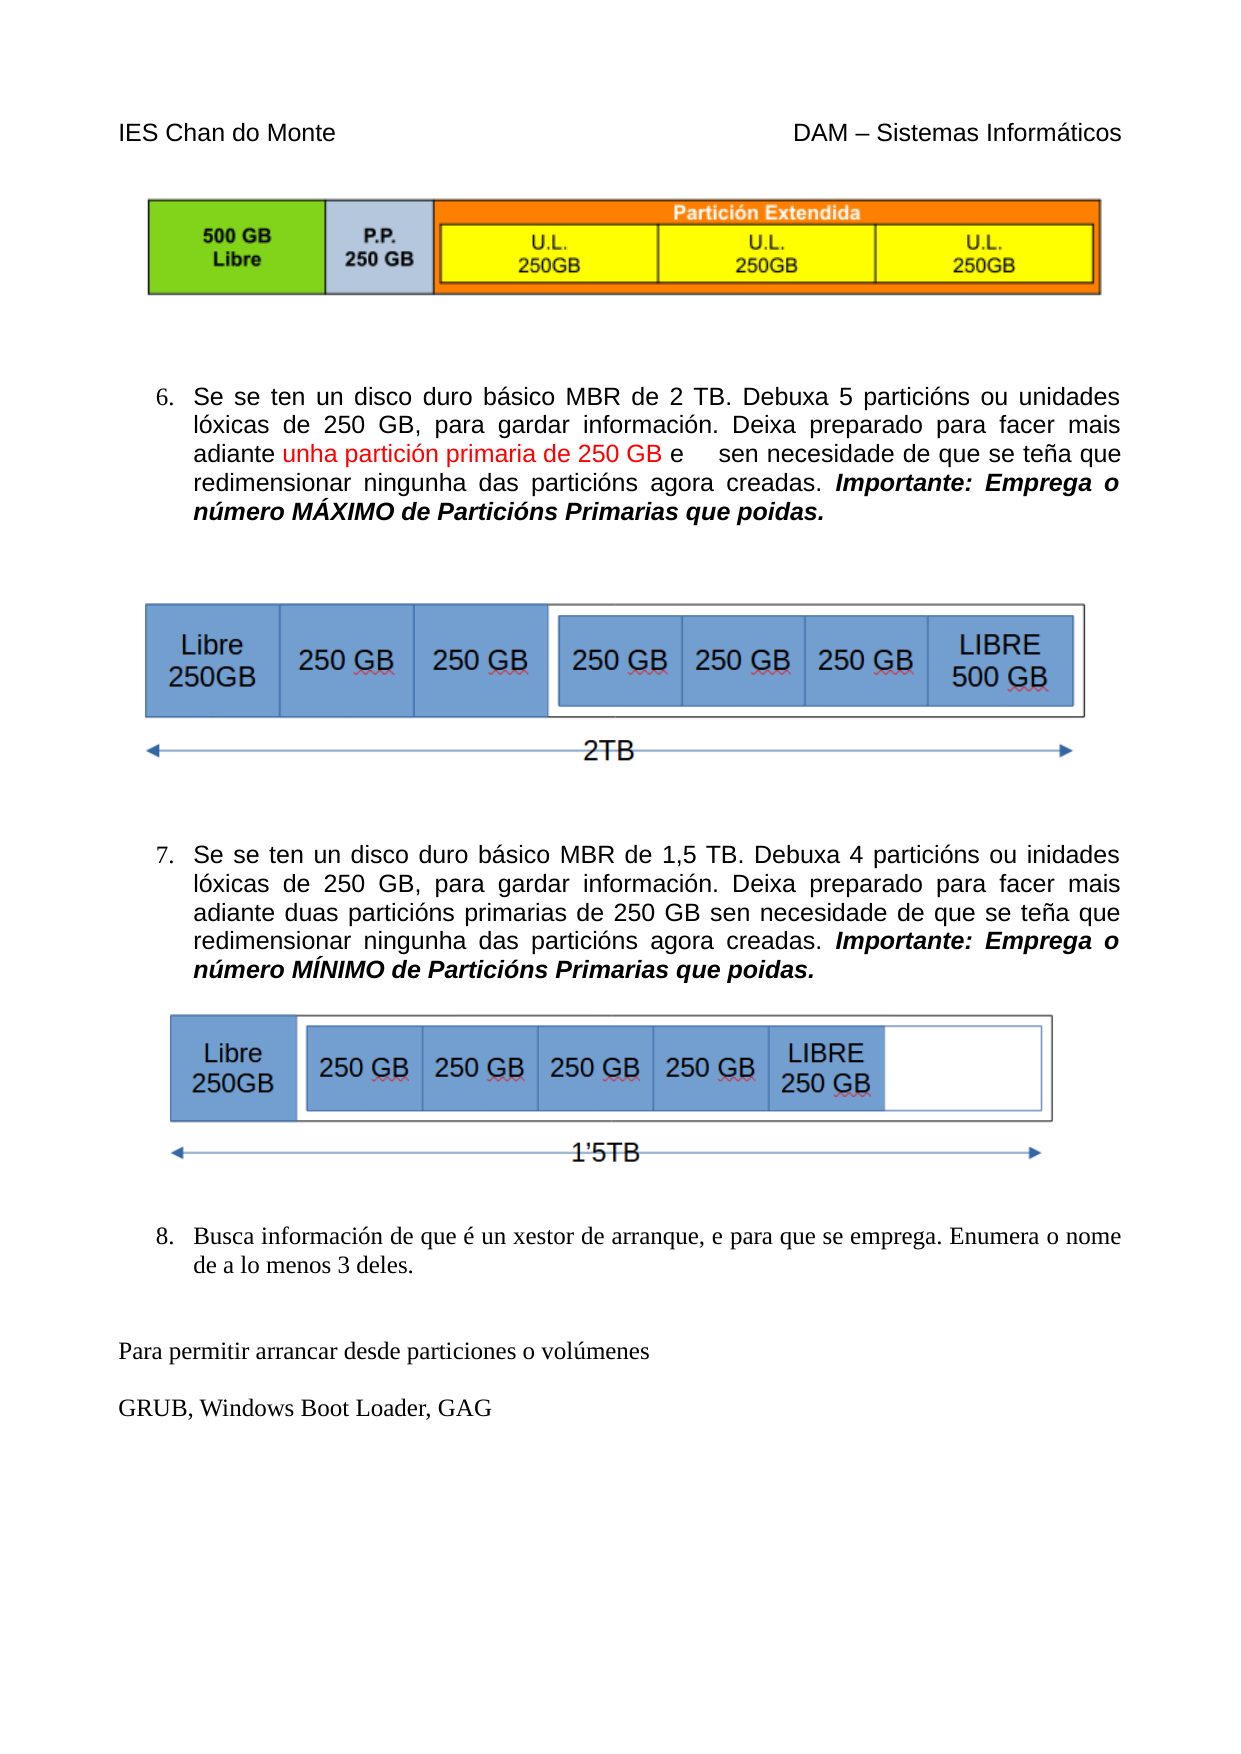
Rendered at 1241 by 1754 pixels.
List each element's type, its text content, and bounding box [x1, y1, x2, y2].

list Se se ten un disco duro básico MBR de 1,5 TB. Debuxa 4 particións ou inidades lóxicas de 250 GB, para gardar información. Deixa preparado para facer mais adiante duas particións primarias de 250 GB sen necesidade de que se teña que redimensionar ningunha das particións agora creadas. Importante: Emprega o número MÍNIMO de Particións Primarias que poidas. [156, 840, 1122, 983]
text Para permitir arrancar desde particiones o volúmenes [118, 1336, 1122, 1365]
list Se se ten un disco duro básico MBR de 2 TB. Debuxa 5 particións ou unidades lóxicas de 250 GB, para gardar información. Deixa preparado para facer mais adiante unha partición primaria de 250 GB e sen necesidade de que se teña que redimensionar ningunha das particións agora creadas. Importante: Emprega o número MÁXIMO de Particións Primarias que poidas. [156, 382, 1122, 525]
picture [118, 176, 1123, 324]
picture [118, 582, 1123, 783]
text GRUB, Windows Boot Loader, GAG [118, 1393, 1122, 1422]
list Busca información de que é un xestor de arranque, e para que se emprega. Enumera o nome de a lo menos 3 deles. [156, 1221, 1122, 1278]
picture [118, 983, 1123, 1193]
